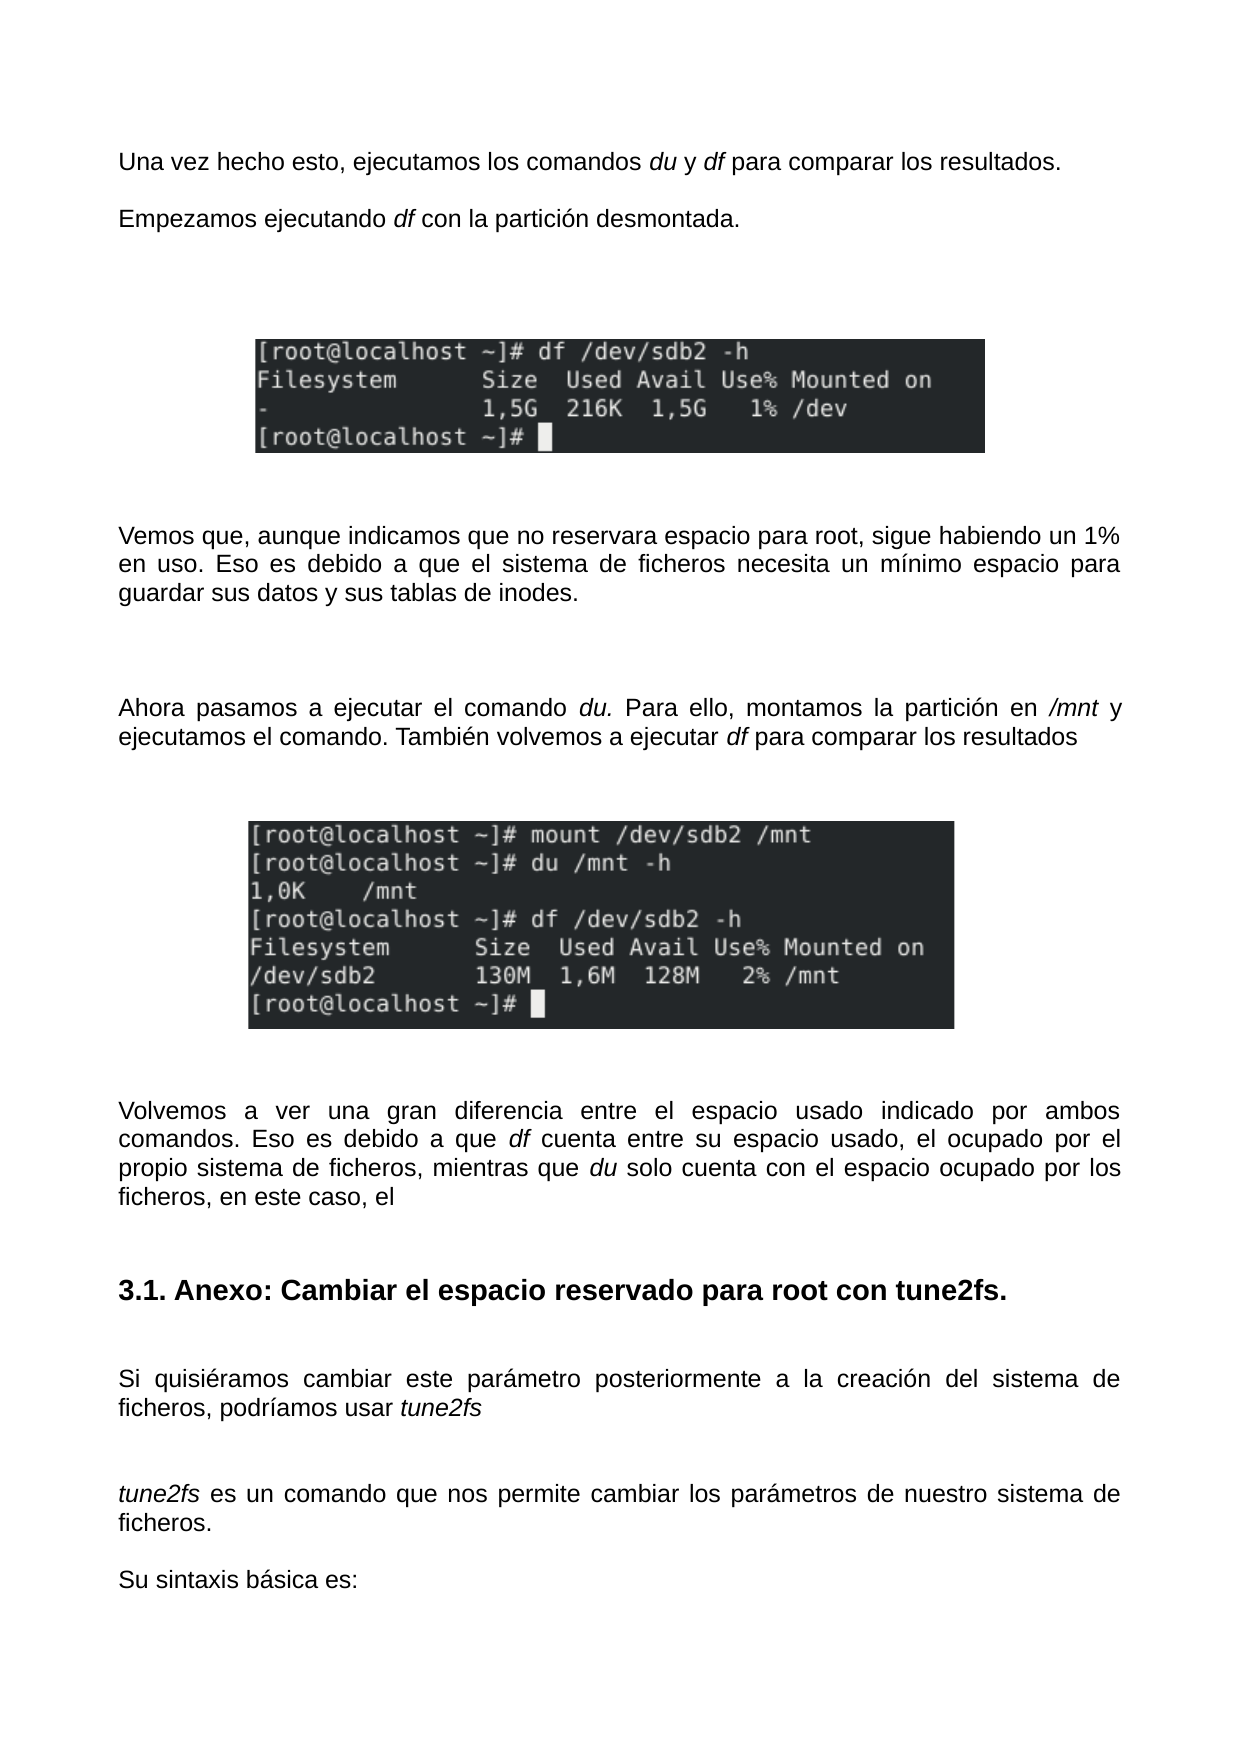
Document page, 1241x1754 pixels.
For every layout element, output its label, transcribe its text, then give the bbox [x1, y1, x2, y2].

text Vemos que, aunque indicamos que no reservara espacio para root, sigue habiendo un 1% en uso. Eso es debido a que el sistema de ficheros necesita un mínimo espacio para guardar sus datos y sus tablas de inodes. [118, 521, 1122, 607]
text Volvemos a ver una gran diferencia entre el espacio usado indicado por ambos comandos. Eso es debido a que df cuenta entre su espacio usado, el ocupado por el propio sistema de ficheros, mientras que du solo cuenta con el espacio ocupado por los ficheros, en este caso, el [118, 1096, 1122, 1211]
text Una vez hecho esto, ejecutamos los comandos du y df para comparar los resultados. [118, 147, 1122, 176]
picture [255, 339, 985, 453]
text Su sintaxis básica es: [118, 1565, 1122, 1594]
text 3.1. Anexo: Cambiar el espacio reservado para root con tune2fs. [118, 1273, 1122, 1306]
text tune2fs es un comando que nos permite cambiar los parámetros de nuestro sistema de ficheros. [118, 1479, 1122, 1536]
text Ahora pasamos a ejecutar el comando du. Para ello, montamos la partición en /mnt y ejecutamos el comando. También volvemos a ejecutar df para comparar los resultados [118, 693, 1122, 751]
text Si quisiéramos cambiar este parámetro posteriormente a la creación del sistema de ficheros, podríamos usar tune2fs [118, 1364, 1122, 1421]
picture [248, 821, 955, 1029]
text Empezamos ejecutando df con la partición desmontada. [118, 204, 1122, 233]
